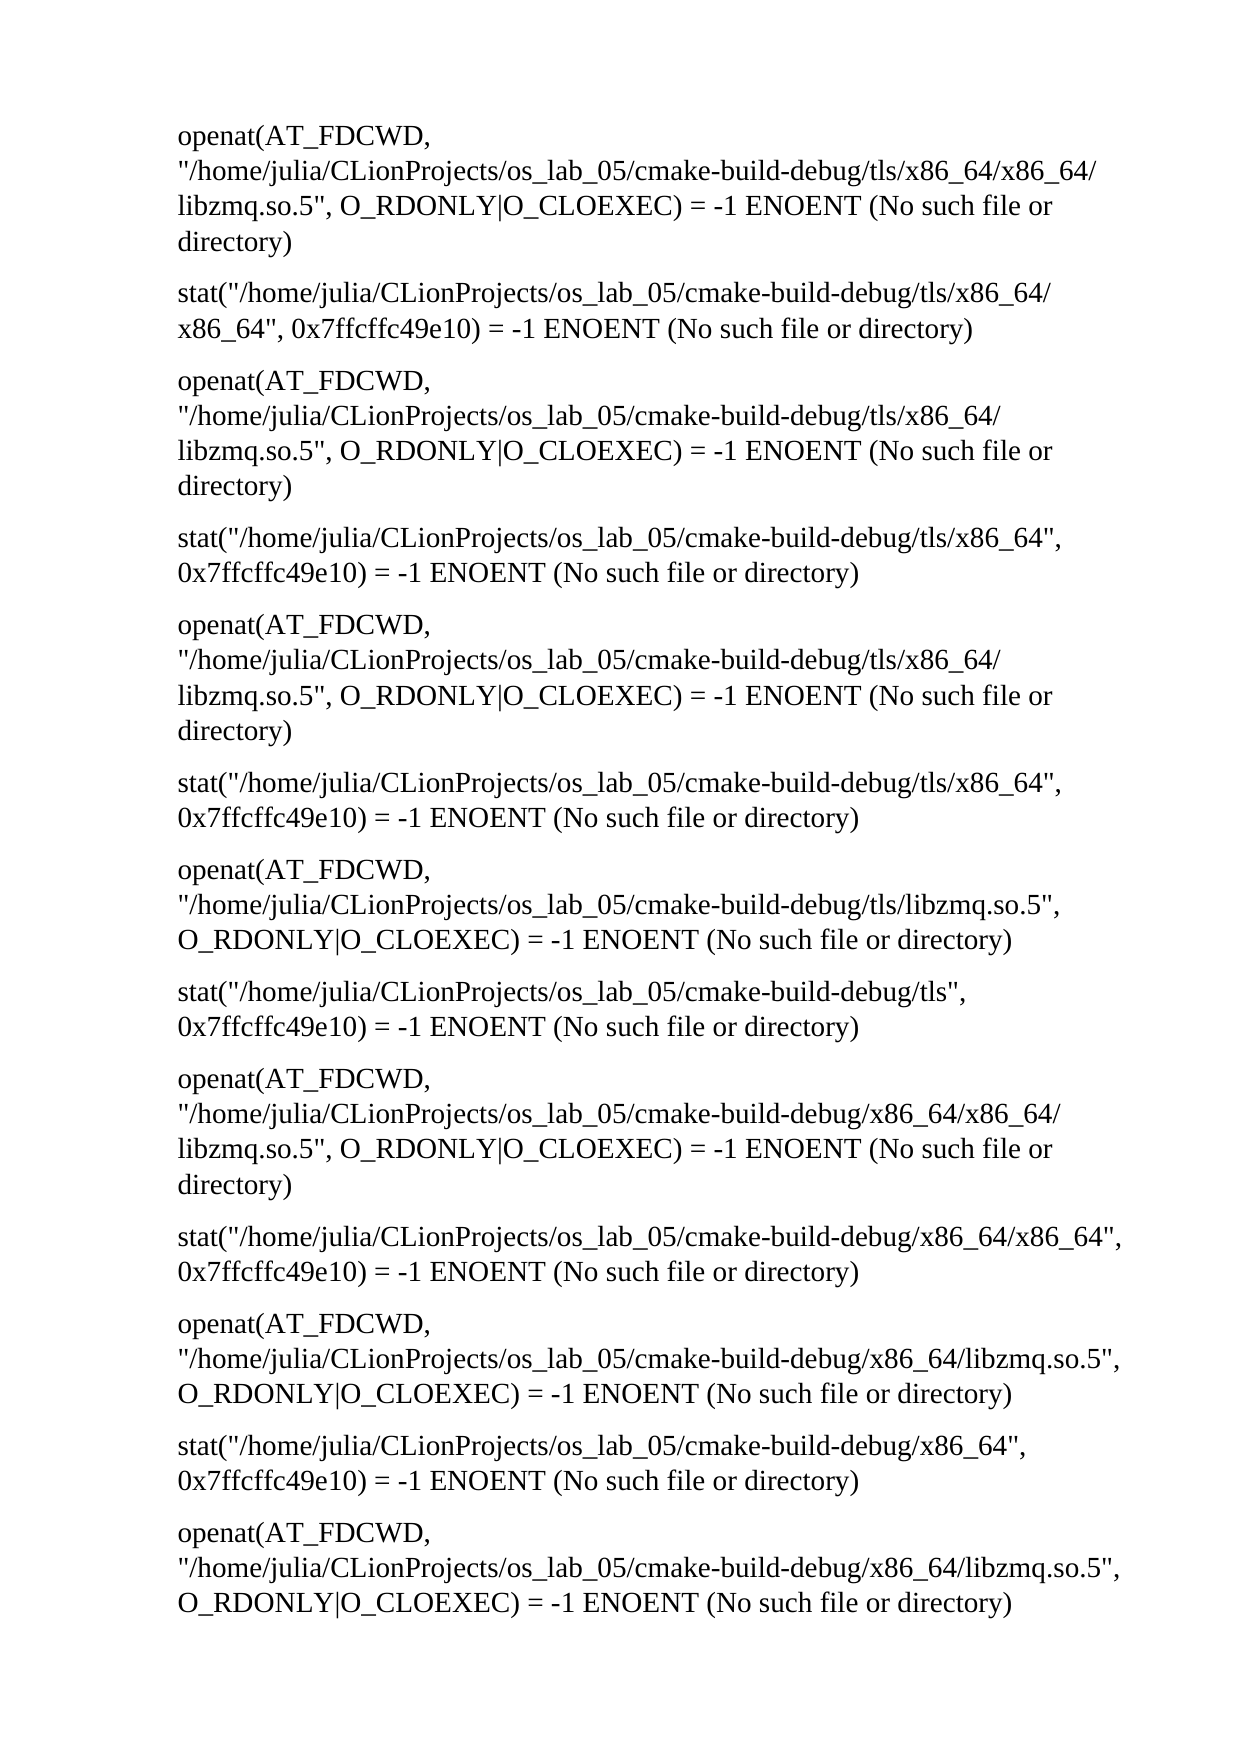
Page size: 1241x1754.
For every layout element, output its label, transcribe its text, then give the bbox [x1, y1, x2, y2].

text stat("/home/julia/CLionProjects/os_lab_05/cmake-build-debug/tls/x86_64", 0x7ffcffc49e10) = -1 ENOENT (No such file or directory) [177, 520, 1152, 589]
text openat(AT_FDCWD, "/home/julia/CLionProjects/os_lab_05/cmake-build-debug/tls/x86_64/libzmq.so.5", O_RDONLY|O_CLOEXEC) = -1 ENOENT (No such file or directory) [177, 607, 1152, 746]
text openat(AT_FDCWD, "/home/julia/CLionProjects/os_lab_05/cmake-build-debug/x86_64/x86_64/libzmq.so.5", O_RDONLY|O_CLOEXEC) = -1 ENOENT (No such file or directory) [177, 1061, 1152, 1200]
text stat("/home/julia/CLionProjects/os_lab_05/cmake-build-debug/x86_64", 0x7ffcffc49e10) = -1 ENOENT (No such file or directory) [177, 1428, 1152, 1497]
text openat(AT_FDCWD, "/home/julia/CLionProjects/os_lab_05/cmake-build-debug/tls/x86_64/x86_64/libzmq.so.5", O_RDONLY|O_CLOEXEC) = -1 ENOENT (No such file or directory) [177, 118, 1152, 257]
text stat("/home/julia/CLionProjects/os_lab_05/cmake-build-debug/x86_64/x86_64", 0x7ffcffc49e10) = -1 ENOENT (No such file or directory) [177, 1219, 1152, 1287]
text stat("/home/julia/CLionProjects/os_lab_05/cmake-build-debug/tls/x86_64", 0x7ffcffc49e10) = -1 ENOENT (No such file or directory) [177, 765, 1152, 833]
text stat("/home/julia/CLionProjects/os_lab_05/cmake-build-debug/tls/x86_64/x86_64", 0x7ffcffc49e10) = -1 ENOENT (No such file or directory) [177, 276, 1152, 344]
text openat(AT_FDCWD, "/home/julia/CLionProjects/os_lab_05/cmake-build-debug/x86_64/libzmq.so.5", O_RDONLY|O_CLOEXEC) = -1 ENOENT (No such file or directory) [177, 1306, 1152, 1410]
text openat(AT_FDCWD, "/home/julia/CLionProjects/os_lab_05/cmake-build-debug/tls/x86_64/libzmq.so.5", O_RDONLY|O_CLOEXEC) = -1 ENOENT (No such file or directory) [177, 363, 1152, 502]
text stat("/home/julia/CLionProjects/os_lab_05/cmake-build-debug/tls", 0x7ffcffc49e10) = -1 ENOENT (No such file or directory) [177, 974, 1152, 1043]
text openat(AT_FDCWD, "/home/julia/CLionProjects/os_lab_05/cmake-build-debug/x86_64/libzmq.so.5", O_RDONLY|O_CLOEXEC) = -1 ENOENT (No such file or directory) [177, 1515, 1152, 1619]
text openat(AT_FDCWD, "/home/julia/CLionProjects/os_lab_05/cmake-build-debug/tls/libzmq.so.5", O_RDONLY|O_CLOEXEC) = -1 ENOENT (No such file or directory) [177, 852, 1152, 956]
